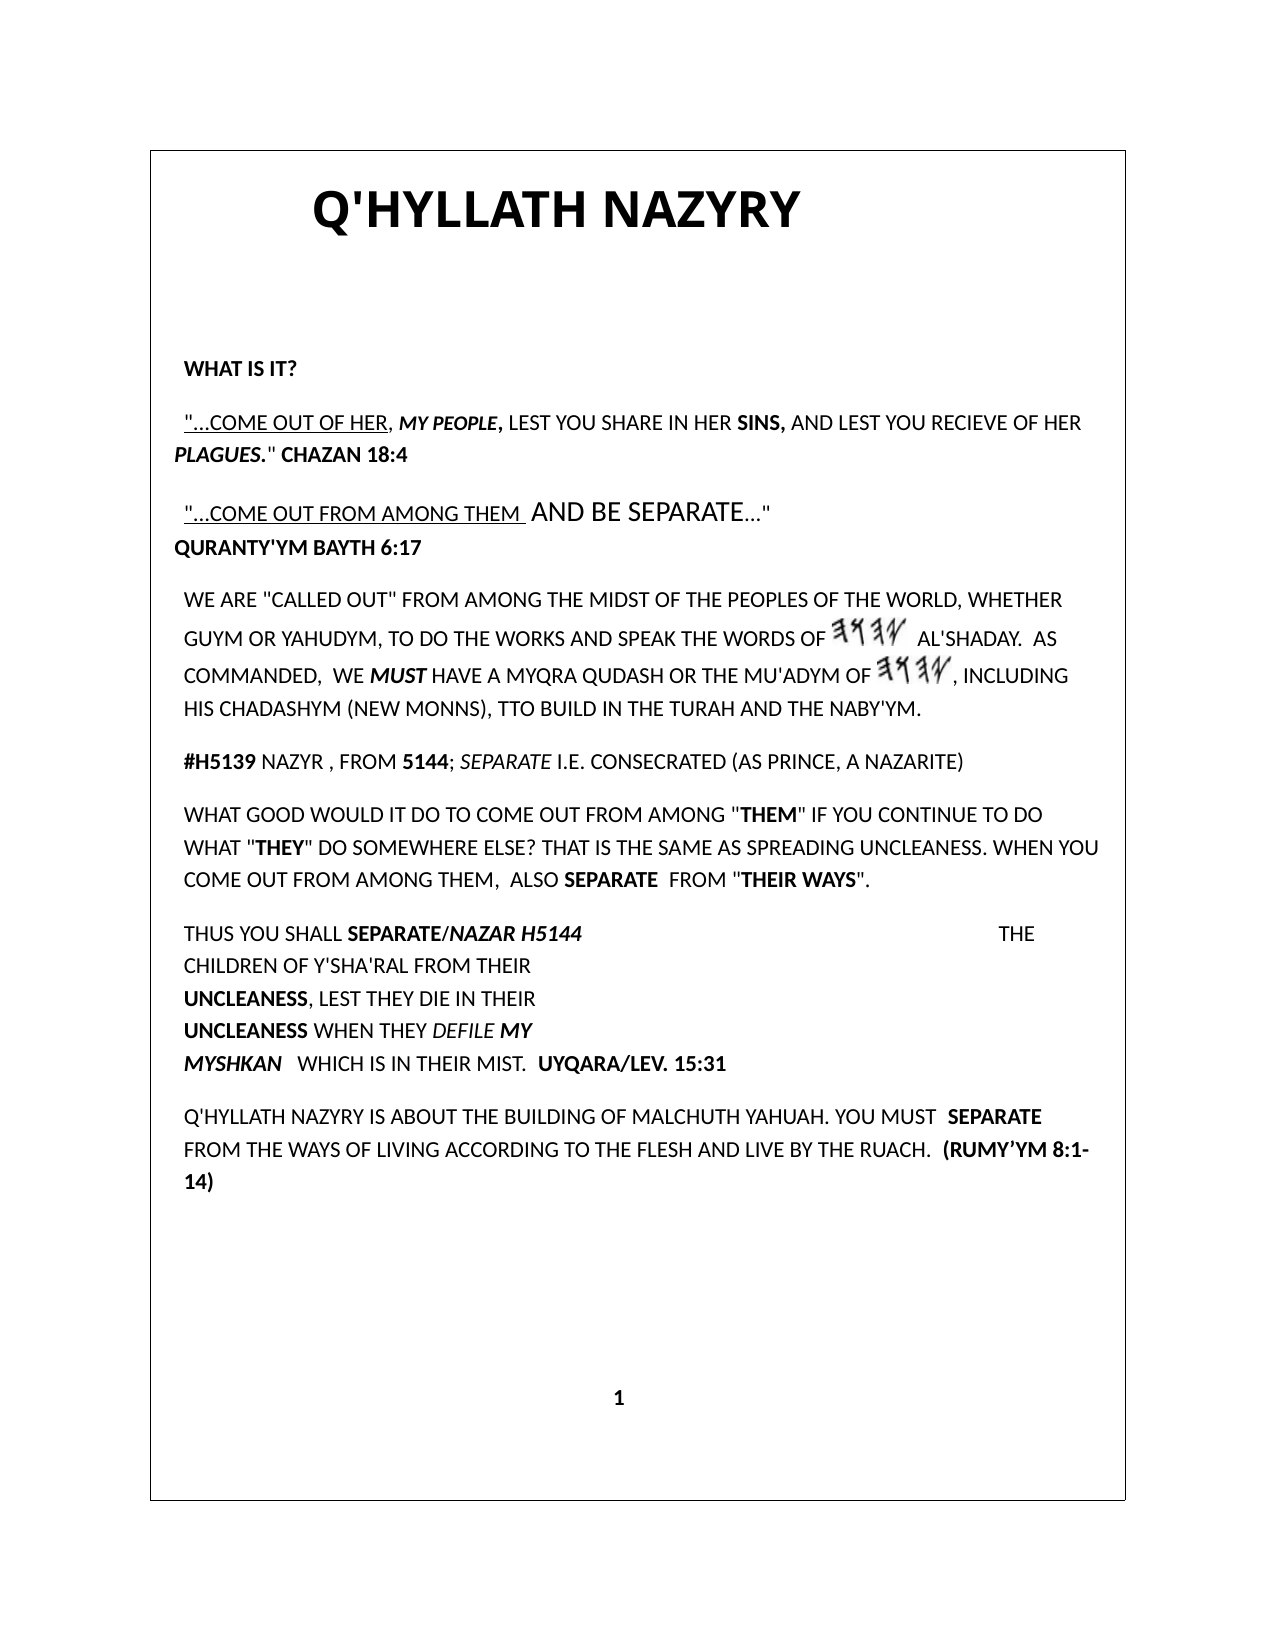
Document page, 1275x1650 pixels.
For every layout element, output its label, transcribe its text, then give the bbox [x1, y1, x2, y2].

text Q'HYLLATH NAZYRY [151, 174, 1120, 242]
text WHAT IS IT? [174, 354, 1101, 383]
text 1 [183, 1383, 1101, 1411]
text "...COME OUT FROM AMONG THEM AND BE SEPARATE..." QURANTY'YM BAYTH 6:17 [174, 493, 1101, 561]
text Q'HYLLATH NAZYRY IS ABOUT THE BUILDING OF MALCHUTH YAHUAH. YOU MUST SEPARATE FROM THE WAYS OF LIVING ACCORDING TO THE FLESH AND LIVE BY THE RUACH. (RUMY’YM 8:1-14) [183, 1102, 1101, 1195]
text WE ARE "CALLED OUT" FROM AMONG THE MIDST OF THE PEOPLES OF THE WORLD, WHETHER GUYM OR YAHUDYM, TO DO THE WORKS AND SPEAK THE WORDS OF AL'SHADAY. AS COMMANDED, WE MUST HAVE A MYQRA QUDASH OR THE MU'ADYM OF , INCLUDING HIS CHADASHYM (NEW MONNS), TTO BUILD IN THE TURAH AND THE NABY'YM. [183, 586, 1101, 722]
text "...COME OUT OF HER, MY PEOPLE, LEST YOU SHARE IN HER SINS, AND LEST YOU RECIEVE OF HER PLAGUES." CHAZAN 18:4 [174, 408, 1101, 468]
text THUS YOU SHALL SEPARATE/NAZAR H5144 THE CHILDREN OF Y'SHA'RAL FROM THEIR UNCLEANESS, LEST THEY DIE IN THEIR UNCLEANESS WHEN THEY DEFILE MY MYSHKAN WHICH IS IN THEIR MIST. UYQARA/LEV. 15:31 [183, 919, 1101, 1077]
text #H5139 NAZYR , FROM 5144; SEPARATE I.E. CONSECRATED (AS PRINCE, A NAZARITE) [183, 747, 1101, 775]
text WHAT GOOD WOULD IT DO TO COME OUT FROM AMONG "THEM" IF YOU CONTINUE TO DO WHAT "THEY" DO SOMEWHERE ELSE? THAT IS THE SAME AS SPREADING UNCLEANESS. WHEN YOU COME OUT FROM AMONG THEM, ALSO SEPARATE FROM "THEIR WAYS". [183, 800, 1101, 894]
